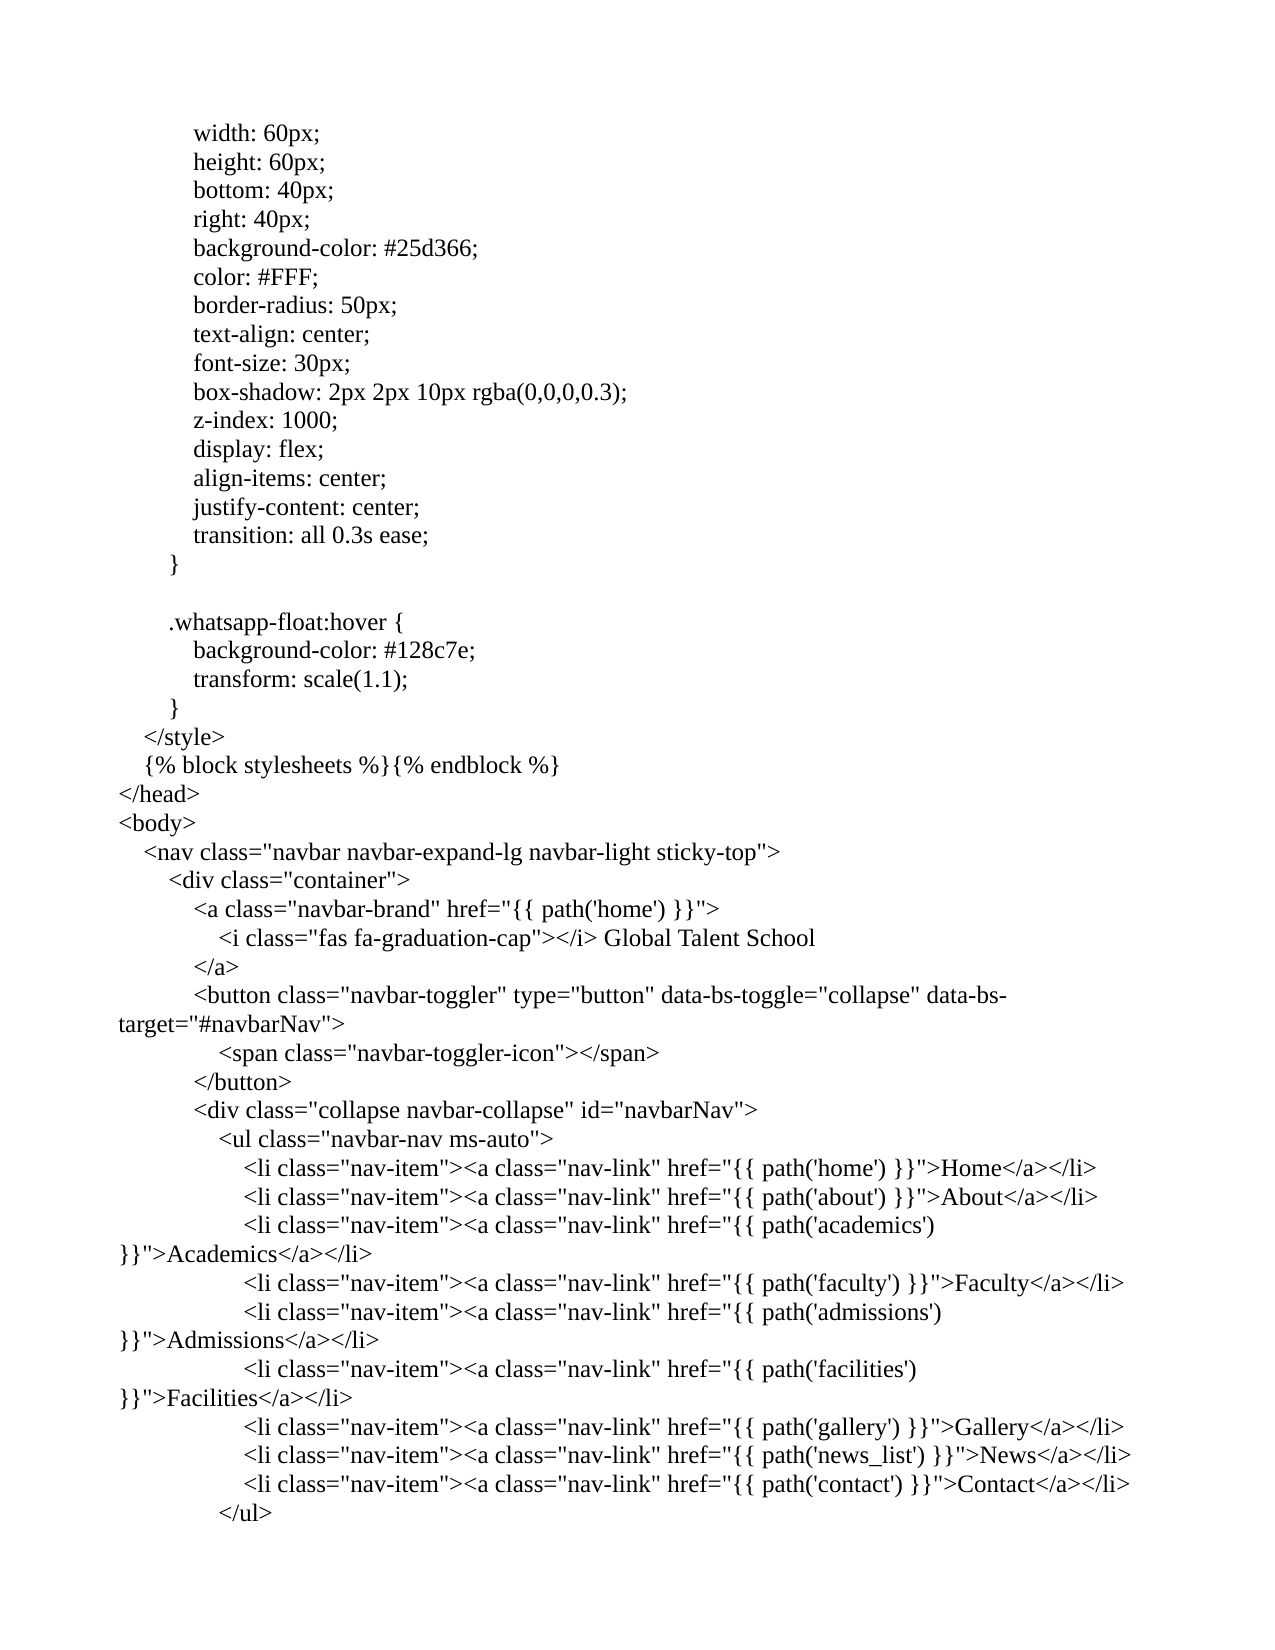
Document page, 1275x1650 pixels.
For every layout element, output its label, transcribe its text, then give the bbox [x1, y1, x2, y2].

text border-radius: 50px; [118, 291, 1157, 319]
text </ul> [118, 1498, 1157, 1527]
text background-color: #25d366; [118, 233, 1157, 262]
text {% block stylesheets %}{% endblock %} [118, 751, 1157, 779]
text color: #FFF; [118, 262, 1157, 291]
text align-items: center; [118, 463, 1157, 492]
text <div class="collapse navbar-collapse" id="navbarNav"> [118, 1096, 1157, 1124]
text z-index: 1000; [118, 406, 1157, 434]
text display: flex; [118, 434, 1157, 463]
text font-size: 30px; [118, 348, 1157, 377]
text <nav class="navbar navbar-expand-lg navbar-light sticky-top"> [118, 837, 1157, 866]
text transform: scale(1.1); [118, 664, 1157, 693]
text <span class="navbar-toggler-icon"></span> [118, 1038, 1157, 1067]
text <div class="container"> [118, 866, 1157, 894]
text <li class="nav-item"><a class="nav-link" href="{{ path('academics') }}">Academics</a></li> [118, 1211, 1157, 1268]
text .whatsapp-float:hover { [118, 607, 1157, 636]
text <body> [118, 808, 1157, 837]
text </style> [118, 722, 1157, 751]
text <li class="nav-item"><a class="nav-link" href="{{ path('contact') }}">Contact</a></li> [118, 1469, 1157, 1498]
text <ul class="navbar-nav ms-auto"> [118, 1124, 1157, 1153]
text </a> [118, 952, 1157, 981]
text height: 60px; [118, 147, 1157, 176]
text <a class="navbar-brand" href="{{ path('home') }}"> [118, 894, 1157, 923]
text <li class="nav-item"><a class="nav-link" href="{{ path('facilities') }}">Facilities</a></li> [118, 1354, 1157, 1412]
text <i class="fas fa-graduation-cap"></i> Global Talent School [118, 923, 1157, 952]
text <li class="nav-item"><a class="nav-link" href="{{ path('faculty') }}">Faculty</a></li> [118, 1268, 1157, 1297]
text </button> [118, 1067, 1157, 1096]
text right: 40px; [118, 204, 1157, 233]
text <li class="nav-item"><a class="nav-link" href="{{ path('admissions') }}">Admissions</a></li> [118, 1297, 1157, 1354]
text width: 60px; [118, 118, 1157, 147]
text box-shadow: 2px 2px 10px rgba(0,0,0,0.3); [118, 377, 1157, 406]
text <li class="nav-item"><a class="nav-link" href="{{ path('about') }}">About</a></li> [118, 1182, 1157, 1211]
text background-color: #128c7e; [118, 636, 1157, 664]
text } [118, 549, 1157, 578]
text </head> [118, 779, 1157, 808]
text bottom: 40px; [118, 176, 1157, 204]
text <li class="nav-item"><a class="nav-link" href="{{ path('home') }}">Home</a></li> [118, 1153, 1157, 1182]
text justify-content: center; [118, 492, 1157, 521]
text text-align: center; [118, 319, 1157, 348]
text <li class="nav-item"><a class="nav-link" href="{{ path('gallery') }}">Gallery</a></li> [118, 1412, 1157, 1441]
text } [118, 693, 1157, 722]
text transition: all 0.3s ease; [118, 521, 1157, 549]
text <li class="nav-item"><a class="nav-link" href="{{ path('news_list') }}">News</a></li> [118, 1441, 1157, 1469]
text <button class="navbar-toggler" type="button" data-bs-toggle="collapse" data-bs-target="#navbarNav"> [118, 981, 1157, 1038]
